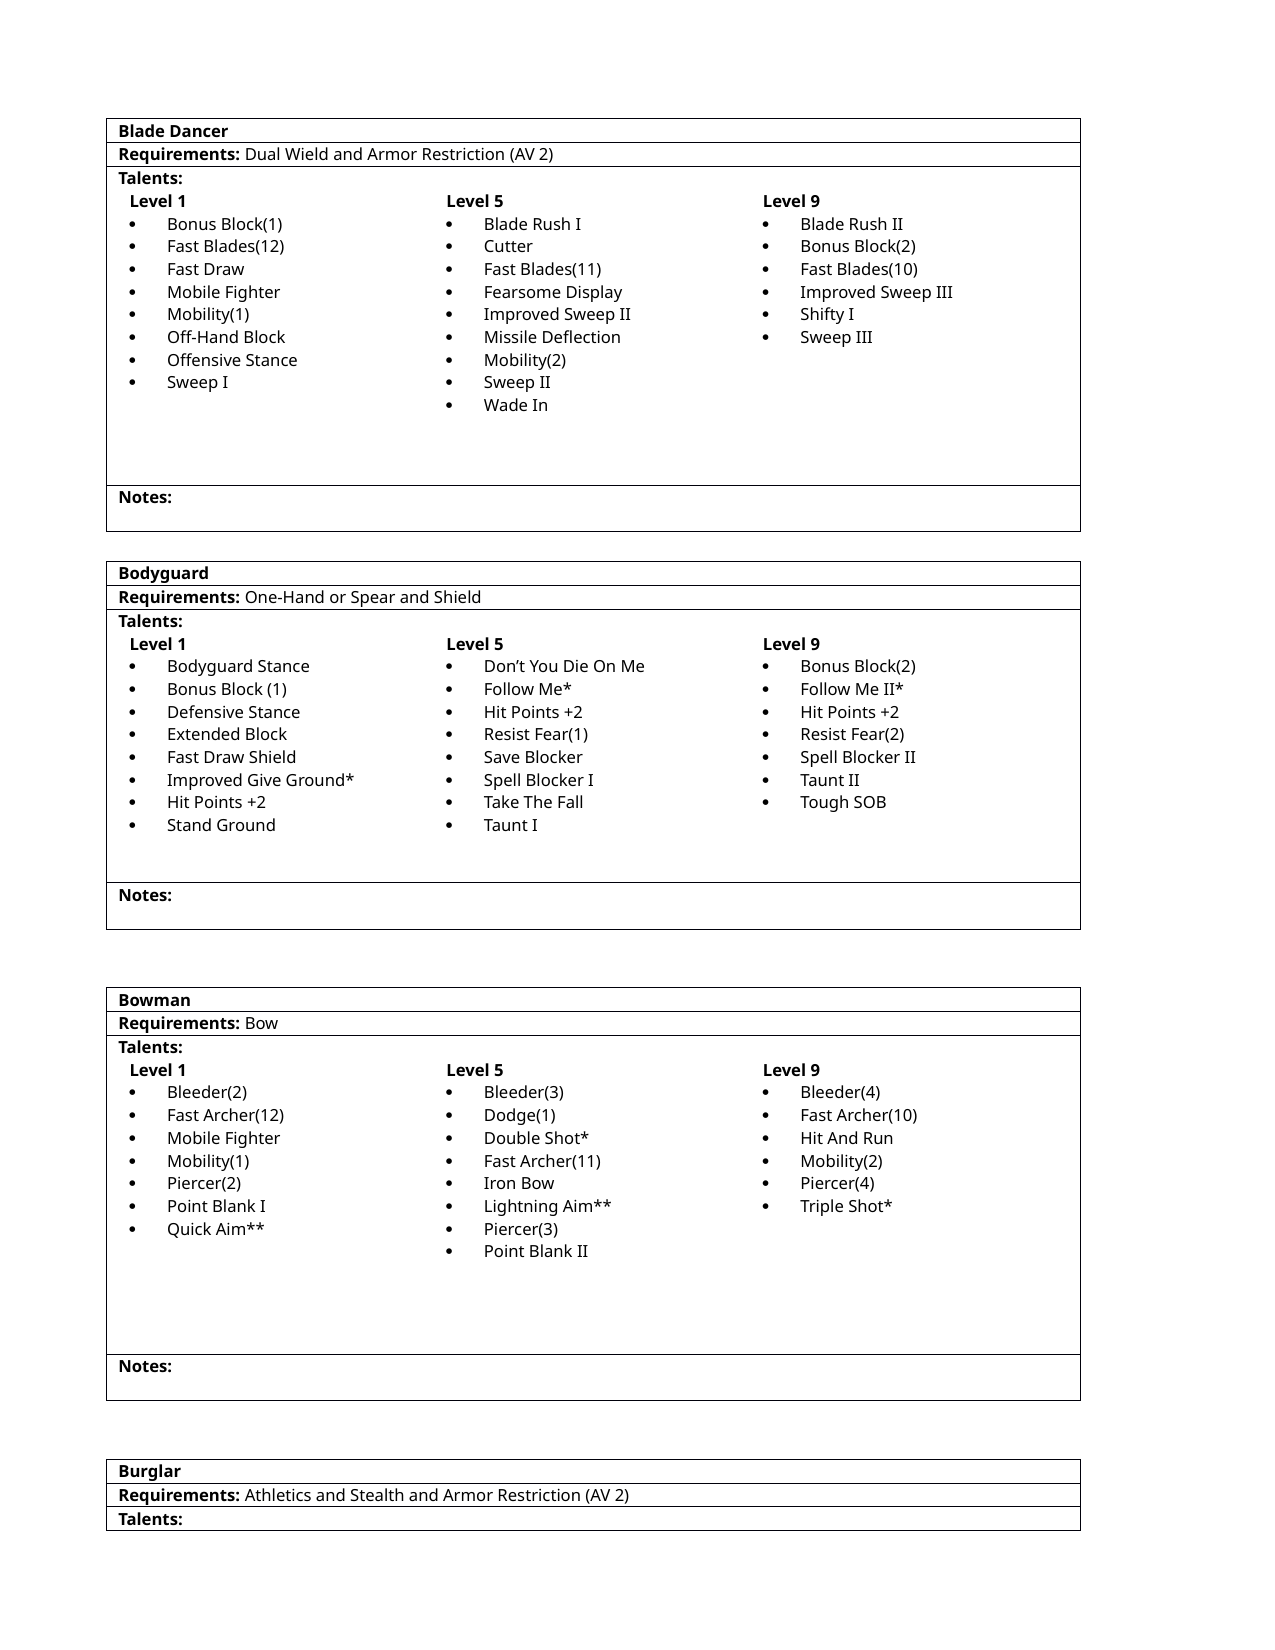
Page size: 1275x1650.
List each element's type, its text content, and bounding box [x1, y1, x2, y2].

table_header Bodyguard [107, 562, 1080, 585]
table_cell Bodyguard Stance Bonus Block (1) Defensive Stance Extended Block Fast Draw Shield Improved Give Ground* Hit Points +2 Stand Ground [118, 655, 435, 882]
table_cell Blade Rush II Bonus Block(2) Fast Blades(10) Improved Sweep III Shifty I Sweep III [751, 212, 1068, 484]
table_header Bowman [107, 988, 1080, 1011]
table_cell Notes: [107, 883, 1080, 928]
table_cell Notes: [107, 1355, 1080, 1400]
table_header Burglar [107, 1460, 1080, 1482]
table_header Level 1 [118, 189, 435, 212]
table_cell Bonus Block(1) Fast Blades(12) Fast Draw Mobile Fighter Mobility(1) Off-Hand Block Offensive Stance Sweep I [118, 212, 435, 484]
table_cell Talents: [107, 167, 1080, 485]
table_header Level 9 [751, 189, 1068, 212]
table_cell Blade Rush I Cutter Fast Blades(11) Fearsome Display Improved Sweep II Missile Deflection Mobility(2) Sweep II Wade In [435, 212, 751, 484]
table_cell Don’t You Die On Me Follow Me* Hit Points +2 Resist Fear(1) Save Blocker Spell Blocker I Take The Fall Taunt I [435, 655, 751, 882]
table_cell Requirements: One-Hand or Spear and Shield [107, 586, 1080, 608]
table_header Level 5 [435, 189, 751, 212]
table_header Level 9 [751, 632, 1068, 655]
table_cell Bleeder(4) Fast Archer(10) Hit And Run Mobility(2) Piercer(4) Triple Shot* [751, 1081, 1068, 1353]
table_cell Talents: [107, 1036, 1080, 1354]
table_header Level 9 [751, 1058, 1068, 1081]
table_header Level 5 [435, 632, 751, 655]
table_cell Bleeder(3) Dodge(1) Double Shot* Fast Archer(11) Iron Bow Lightning Aim** Piercer(3) Point Blank II [435, 1081, 751, 1353]
table_cell Notes: [107, 486, 1080, 531]
table_cell Bleeder(2) Fast Archer(12) Mobile Fighter Mobility(1) Piercer(2) Point Blank I Quick Aim** [118, 1081, 435, 1353]
table_cell Requirements: Dual Wield and Armor Restriction (AV 2) [107, 143, 1080, 166]
table_header Level 1 [118, 632, 435, 655]
table_header Blade Dancer [107, 119, 1080, 142]
table_cell Requirements: Bow [107, 1012, 1080, 1034]
table_header Level 5 [435, 1058, 751, 1081]
table_cell Talents: [107, 610, 1080, 882]
table_header Level 1 [118, 1058, 435, 1081]
table_cell Bonus Block(2) Follow Me II* Hit Points +2 Resist Fear(2) Spell Blocker II Taunt II Tough SOB [751, 655, 1068, 882]
table_cell Talents: [107, 1507, 1080, 1530]
table_cell Requirements: Athletics and Stealth and Armor Restriction (AV 2) [107, 1484, 1080, 1506]
